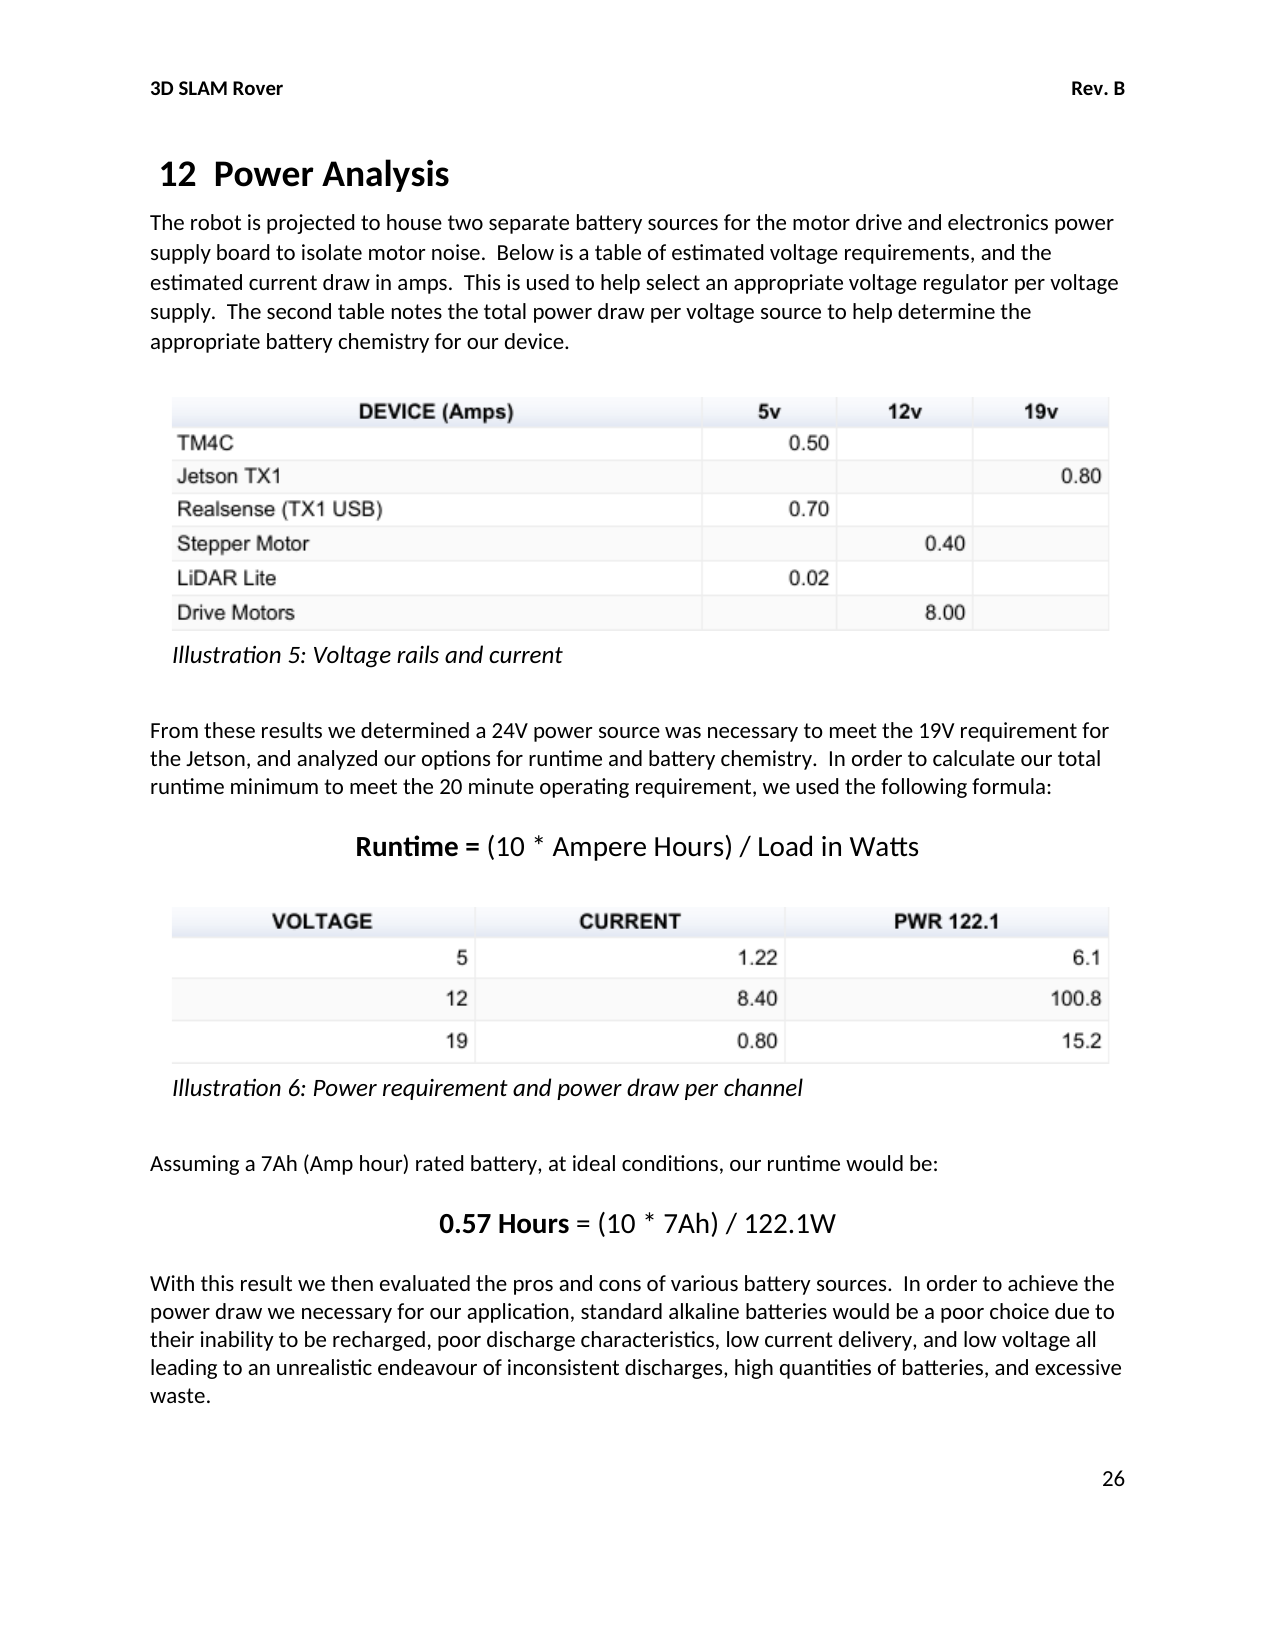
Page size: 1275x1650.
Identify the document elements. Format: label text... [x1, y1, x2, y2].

picture [171, 397, 1110, 631]
text 0.57 Hours = (10 * 7Ah) / 122.1W [150, 1205, 1125, 1241]
text [172, 895, 1109, 907]
text The robot is projected to house two separate battery sources for the motor drive and electronics power supply board to isolate motor noise. Below is a table of estimated voltage requirements, and the estimated current draw in amps. This is used to help select an appropriate voltage regulator per voltage supply. The second table notes the total power draw per voltage source to help determine the appropriate battery chemistry for our device. [150, 208, 1125, 355]
text Illustration 5: Voltage rails and current [172, 631, 1109, 669]
subtitle Power Analysis [150, 150, 1125, 196]
text Runtime = (10 * Ampere Hours) / Load in Watts [150, 828, 1125, 864]
picture [171, 907, 1110, 1064]
text Illustration 6: Power requirement and power draw per channel [172, 1064, 1109, 1103]
text With this result we then evaluated the pros and cons of various battery sources. In order to achieve the power draw we necessary for our application, standard alkaline batteries would be a poor choice due to their inability to be recharged, poor discharge characteristics, low current delivery, and low voltage all leading to an unrealistic endeavour of inconsistent discharges, high quantities of batteries, and excessive waste. [150, 1269, 1125, 1409]
text Assuming a 7Ah (Amp hour) rated battery, at ideal conditions, our runtime would be: [150, 1149, 1125, 1177]
text From these results we determined a 24V power source was necessary to meet the 19V requirement for the Jetson, and analyzed our options for runtime and battery chemistry. In order to calculate our total runtime minimum to meet the 20 minute operating requirement, we used the following formula: [150, 716, 1125, 800]
